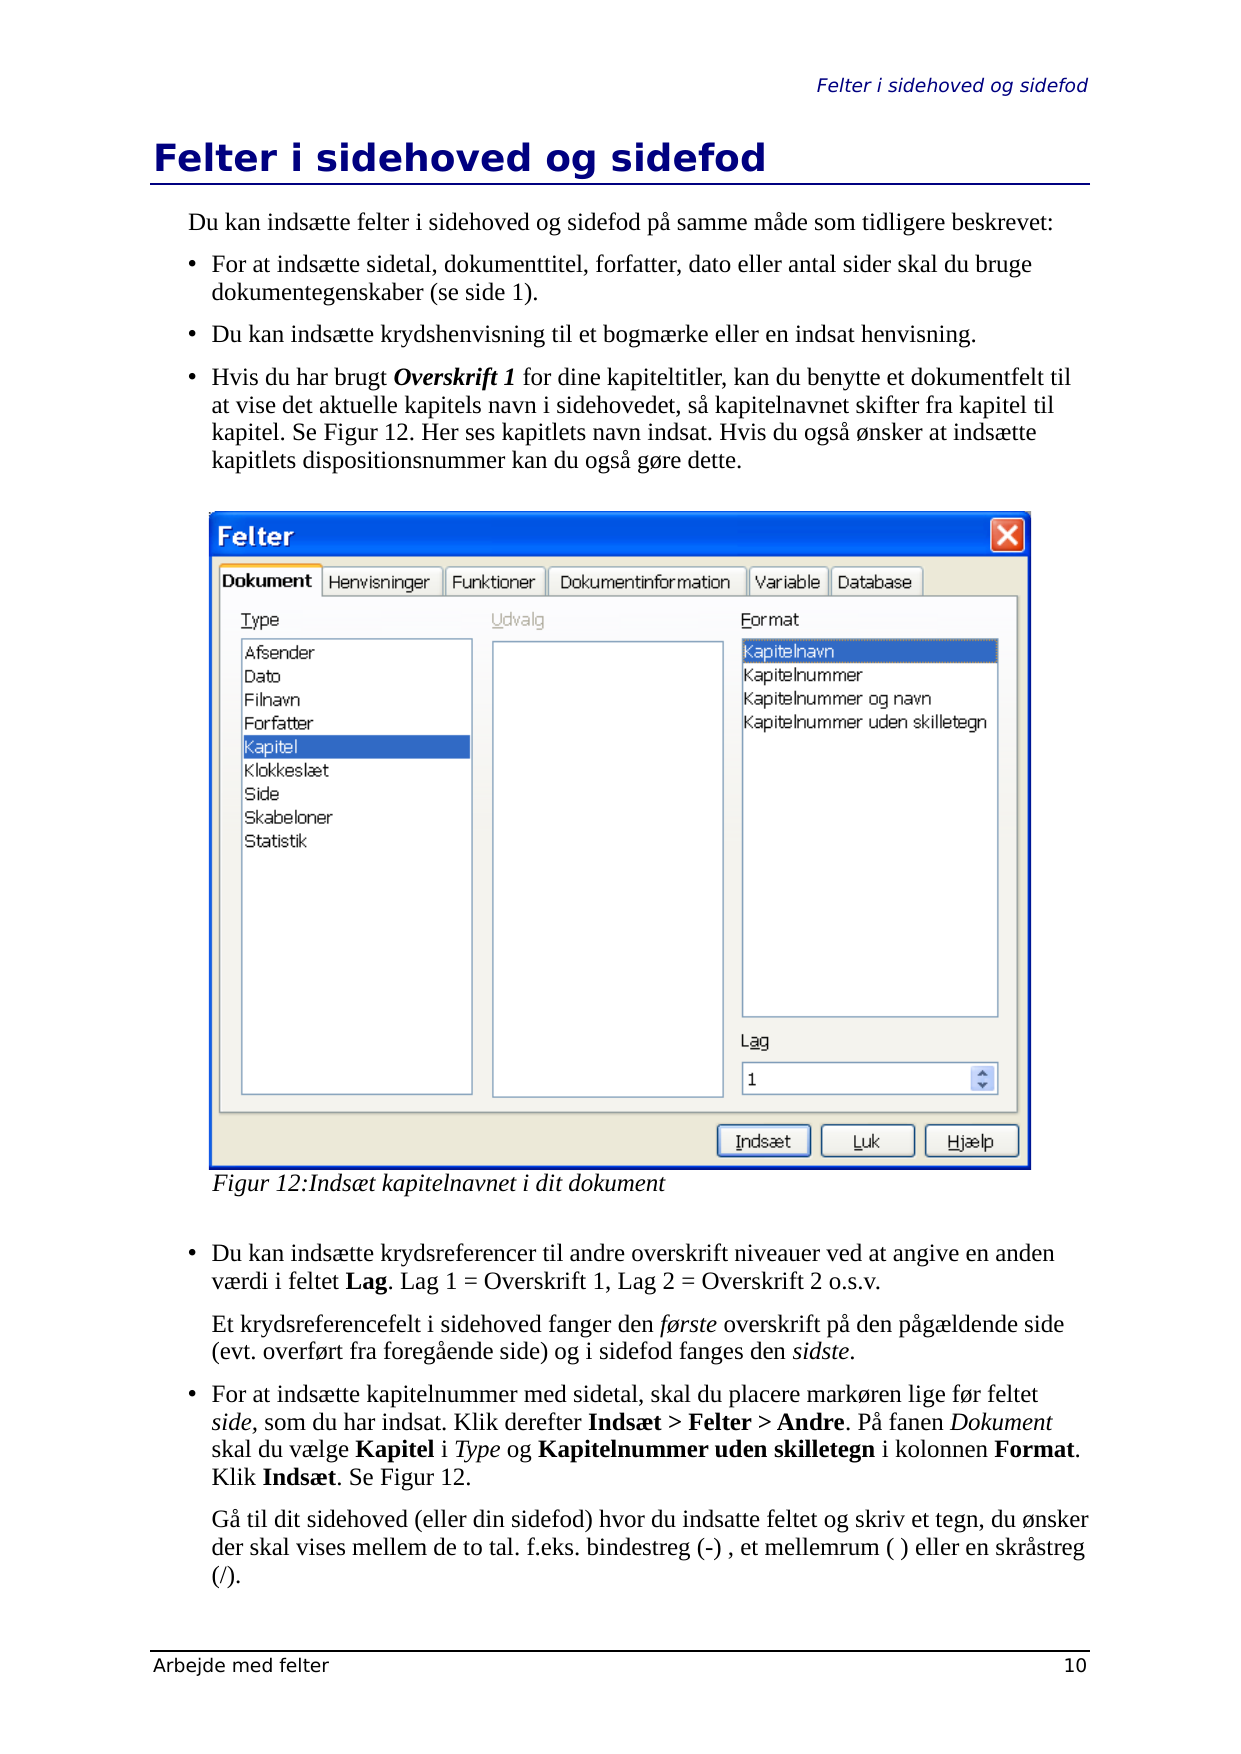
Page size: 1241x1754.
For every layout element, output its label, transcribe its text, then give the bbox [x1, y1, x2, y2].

list Du kan indsætte krydshenvisning til et bogmærke eller en indsat henvisning. [188, 321, 1090, 348]
list Et krydsreferencefelt i sidehoved fanger den første overskrift på den pågældende side (evt. overført fra foregående side) og i sidefod fanges den sidste. [188, 1310, 1090, 1365]
list Hvis du har brugt Overskrift 1 for dine kapiteltitler, kan du benytte et dokumentfelt til at vise det aktuelle kapitels navn i sidehovedet, så kapitelnavnet skifter fra kapitel til kapitel. Se Figur 12. Her ses kapitlets navn indsat. Hvis du også ønsker at indsætte kapitlets dispositionsnummer kan du også gøre dette. [188, 363, 1090, 1225]
list Gå til dit sidehoved (eller din sidefod) hvor du indsatte feltet og skriv et tegn, du ønsker der skal vises mellem de to tal. f.eks. bindestreg (-) , et mellemrum ( ) eller en skråstreg (/). [188, 1506, 1090, 1589]
subtitle Felter i sidehoved og sidefod [150, 134, 1090, 183]
list Du kan indsætte krydsreferencer til andre overskrift niveauer ved at angive en anden værdi i feltet Lag. Lag 1 = Overskrift 1, Lag 2 = Overskrift 2 o.s.v. [188, 1239, 1090, 1295]
list For at indsætte kapitelnummer med sidetal, skal du placere markøren lige før feltet side, som du har indsat. Klik derefter Indsæt > Felter > Andre. På fanen Dokument skal du vælge Kapitel i Type og Kapitelnummer uden skilletegn i kolonnen Format. Klik Indsæt. Se Figur 12. [188, 1380, 1090, 1491]
list Figur 12:Indsæt kapitelnavnet i dit dokument [212, 1170, 1031, 1197]
picture [208, 511, 1032, 1170]
text Du kan indsætte felter i sidehoved og sidefod på samme måde som tidligere beskrevet: [188, 208, 1090, 236]
list For at indsætte sidetal, dokumenttitel, forfatter, dato eller antal sider skal du bruge dokumentegenskaber (se side 1). [188, 250, 1090, 306]
